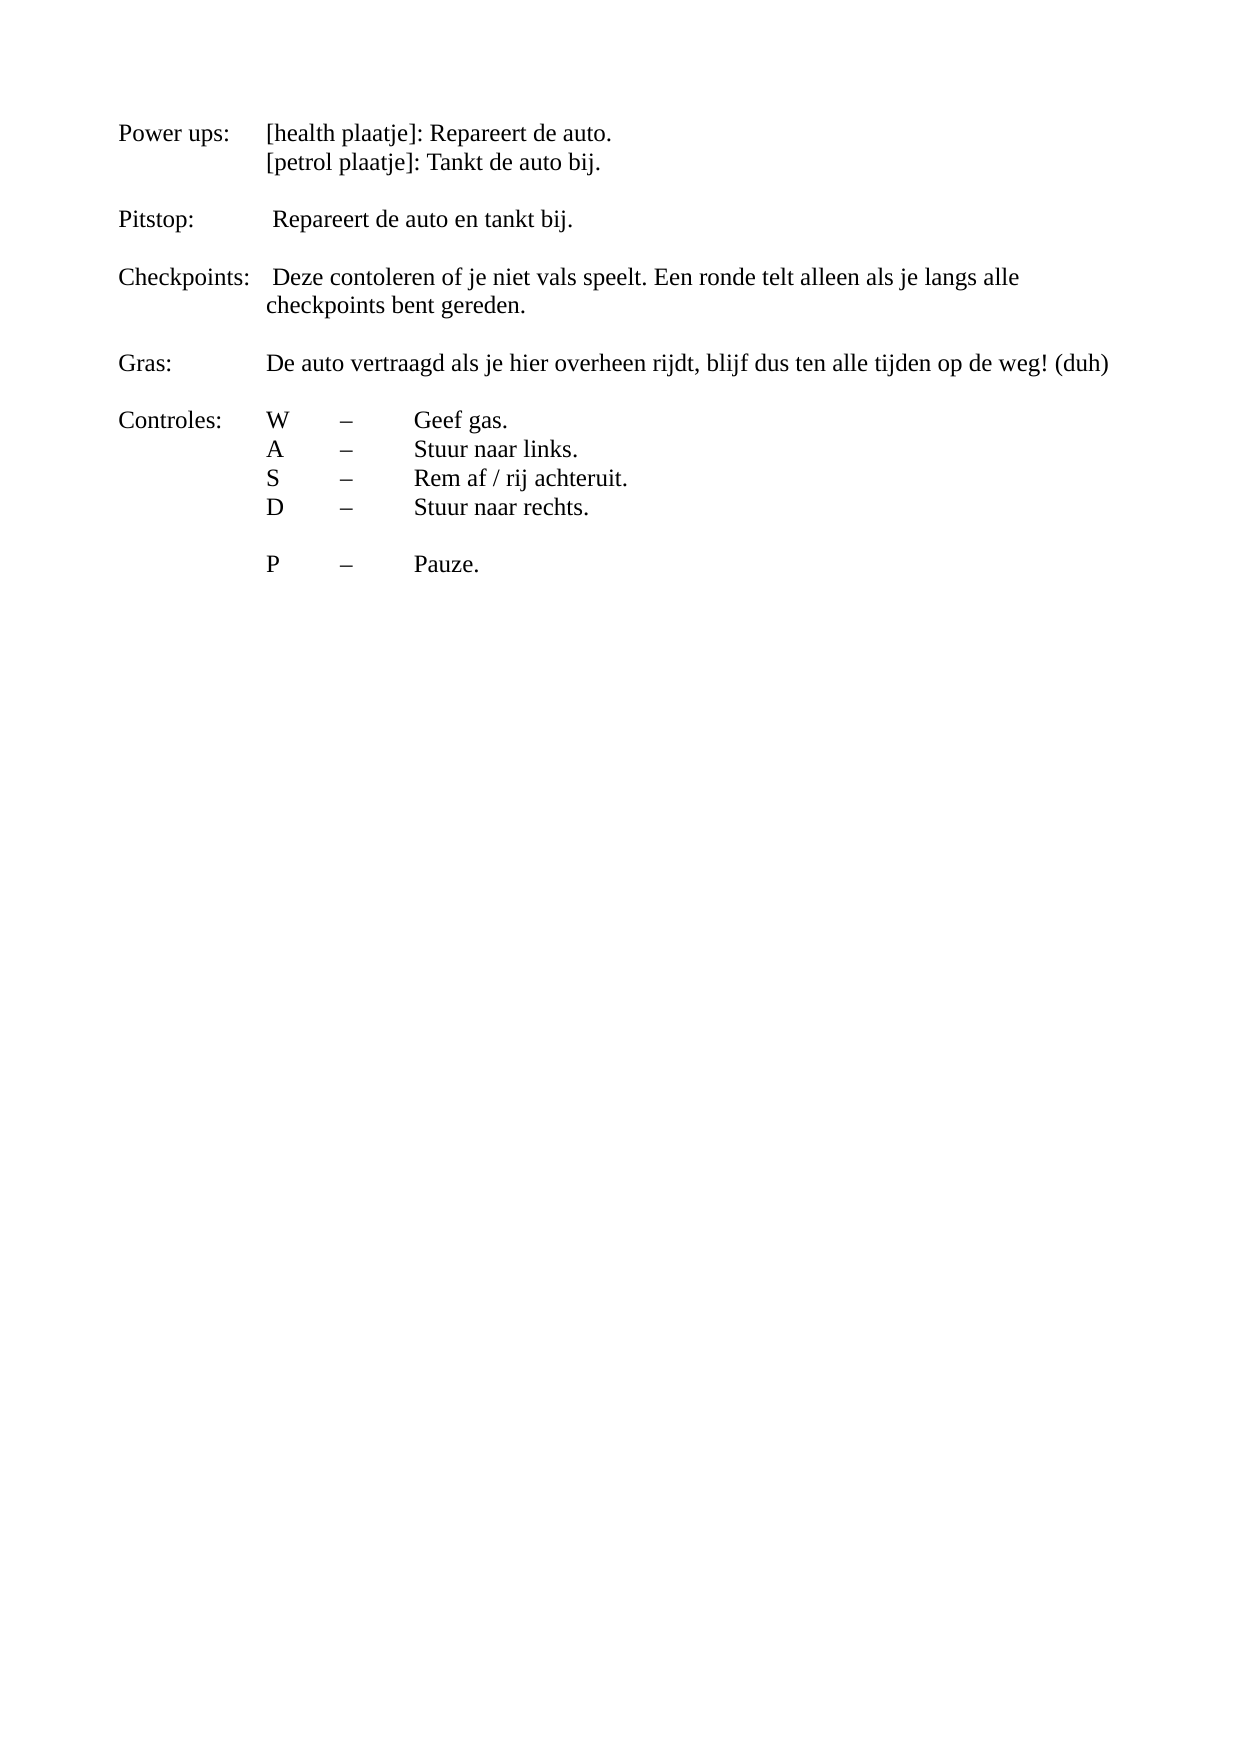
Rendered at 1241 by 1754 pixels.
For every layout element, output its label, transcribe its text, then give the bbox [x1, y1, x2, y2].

text Pitstop: Repareert de auto en tankt bij. [118, 204, 1122, 233]
text D – Stuur naar rechts. [118, 492, 1122, 521]
text Power ups: [health plaatje]: Repareert de auto. [petrol plaatje]: Tankt de auto bij. [118, 118, 1122, 176]
text P – Pauze. [118, 549, 1122, 578]
text Controles: W – Geef gas. [118, 406, 1122, 434]
text Gras: De auto vertraagd als je hier overheen rijdt, blijf dus ten alle tijden op de weg! (duh) [118, 348, 1122, 377]
text Checkpoints: Deze contoleren of je niet vals speelt. Een ronde telt alleen als je langs alle checkpoints bent gereden. [118, 262, 1122, 319]
text A – Stuur naar links. S – Rem af / rij achteruit. [118, 434, 1122, 492]
